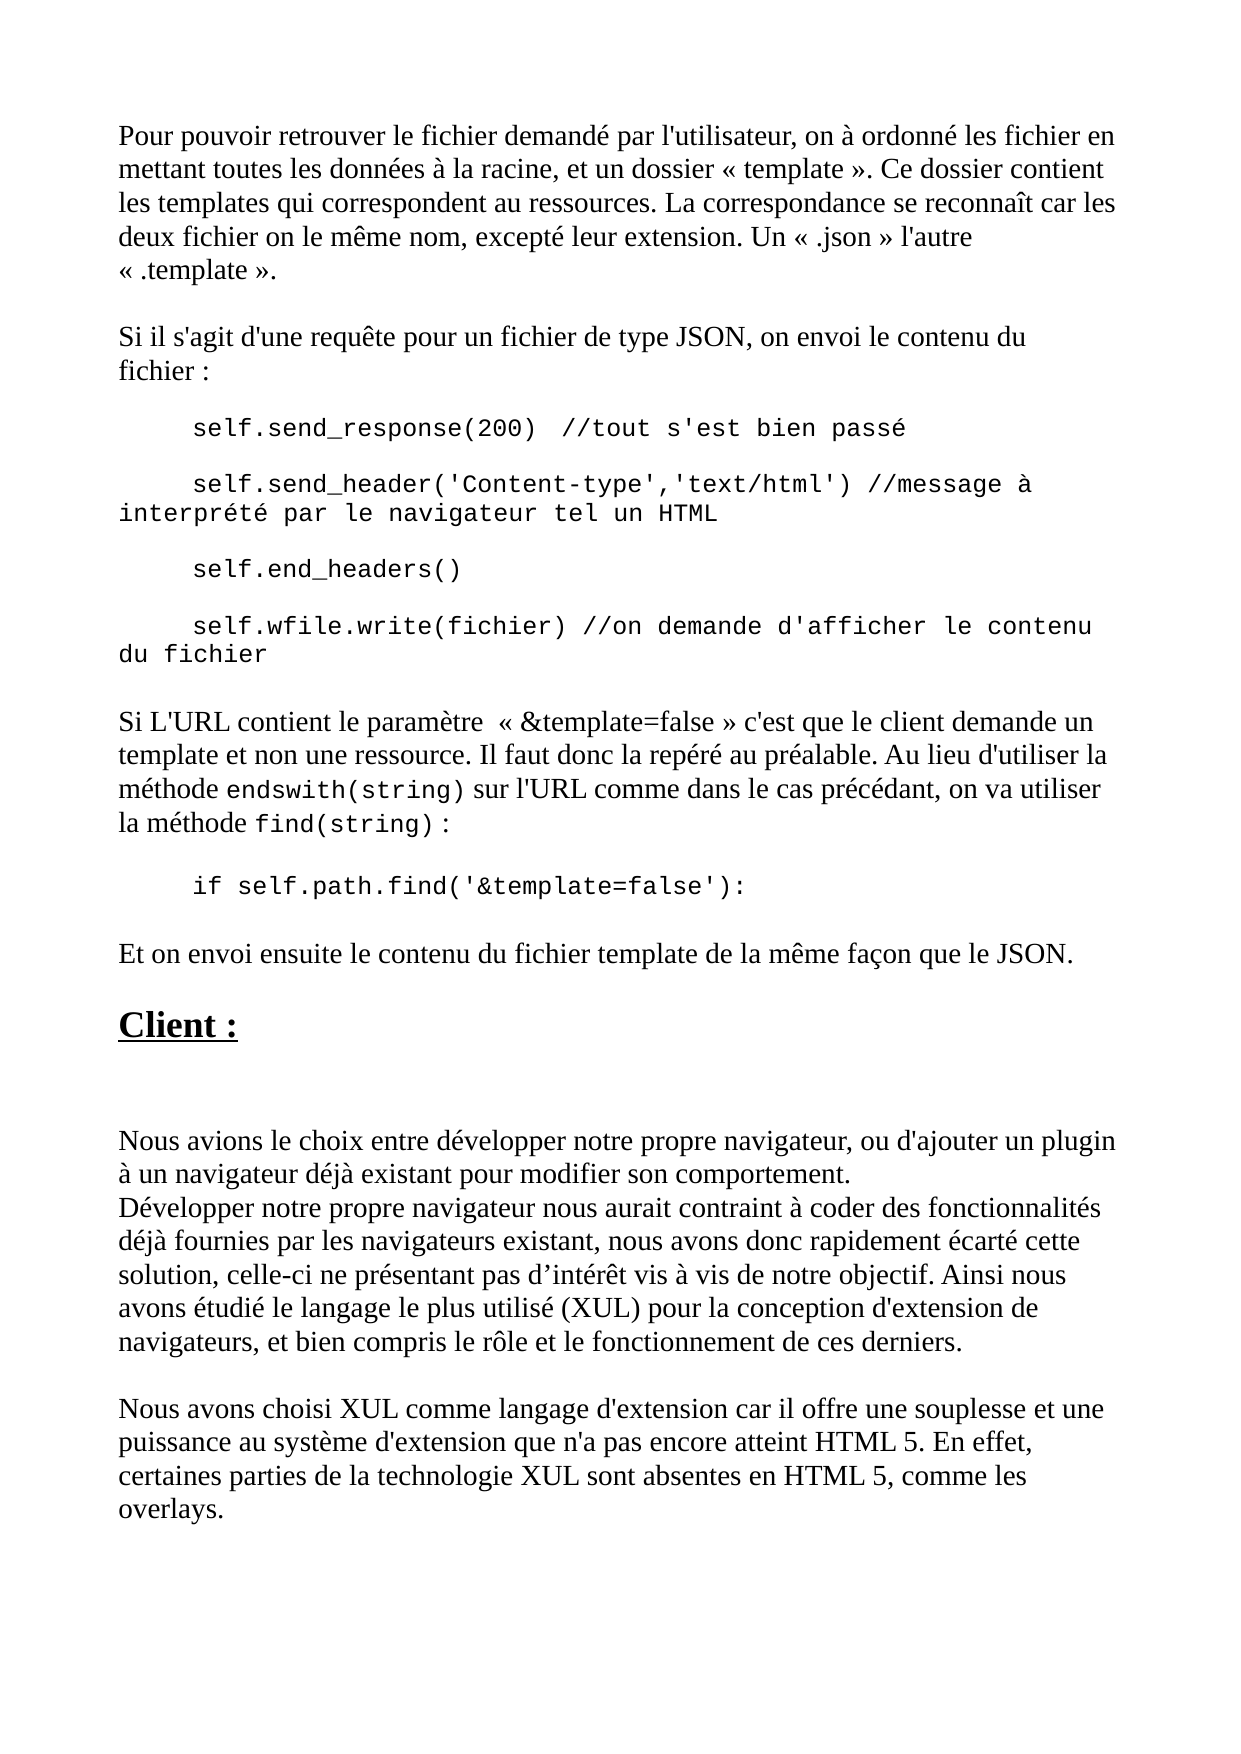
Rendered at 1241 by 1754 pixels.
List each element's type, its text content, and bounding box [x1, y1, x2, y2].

text self.end_headers() [118, 557, 1122, 585]
text if self.path.find('&template=false'): [118, 874, 1122, 902]
text Développer notre propre navigateur nous aurait contraint à coder des fonctionnalités déjà fournies par les navigateurs existant, nous avons donc rapidement écarté cette solution, celle-ci ne présentant pas d’intérêt vis à vis de notre objectif. Ainsi nous avons étudié le langage le plus utilisé (XUL) pour la conception d'extension de navigateurs, et bien compris le rôle et le fonctionnement de ces derniers. [118, 1190, 1122, 1357]
text self.send_header('Content-type','text/html') //message à interprété par le navigateur tel un HTML [118, 472, 1122, 528]
text Nous avions le choix entre développer notre propre navigateur, ou d'ajouter un plugin à un navigateur déjà existant pour modifier son comportement. [118, 1123, 1122, 1190]
text Si il s'agit d'une requête pour un fichier de type JSON, on envoi le contenu du fichier : [118, 319, 1122, 386]
text Si L'URL contient le paramètre « &template=false » c'est que le client demande un template et non une ressource. Il faut donc la repéré au préalable. Au lieu d'utiliser la méthode endswith(string) sur l'URL comme dans le cas précédant, on va utiliser la méthode find(string) : [118, 704, 1122, 840]
text Client : [118, 1003, 1122, 1046]
text Et on envoi ensuite le contenu du fichier template de la même façon que le JSON. [118, 936, 1122, 969]
text Nous avons choisi XUL comme langage d'extension car il offre une souplesse et une puissance au système d'extension que n'a pas encore atteint HTML 5. En effet, certaines parties de la technologie XUL sont absentes en HTML 5, comme les overlays. [118, 1391, 1122, 1525]
text Pour pouvoir retrouver le fichier demandé par l'utilisateur, on à ordonné les fichier en mettant toutes les données à la racine, et un dossier « template ». Ce dossier contient les templates qui correspondent au ressources. La correspondance se reconnaît car les deux fichier on le même nom, excepté leur extension. Un « .json » l'autre « .template ». [118, 118, 1122, 286]
text self.send_response(200) //tout s'est bien passé [118, 415, 1122, 443]
text self.wfile.write(fichier) //on demande d'afficher le contenu du fichier [118, 613, 1122, 670]
